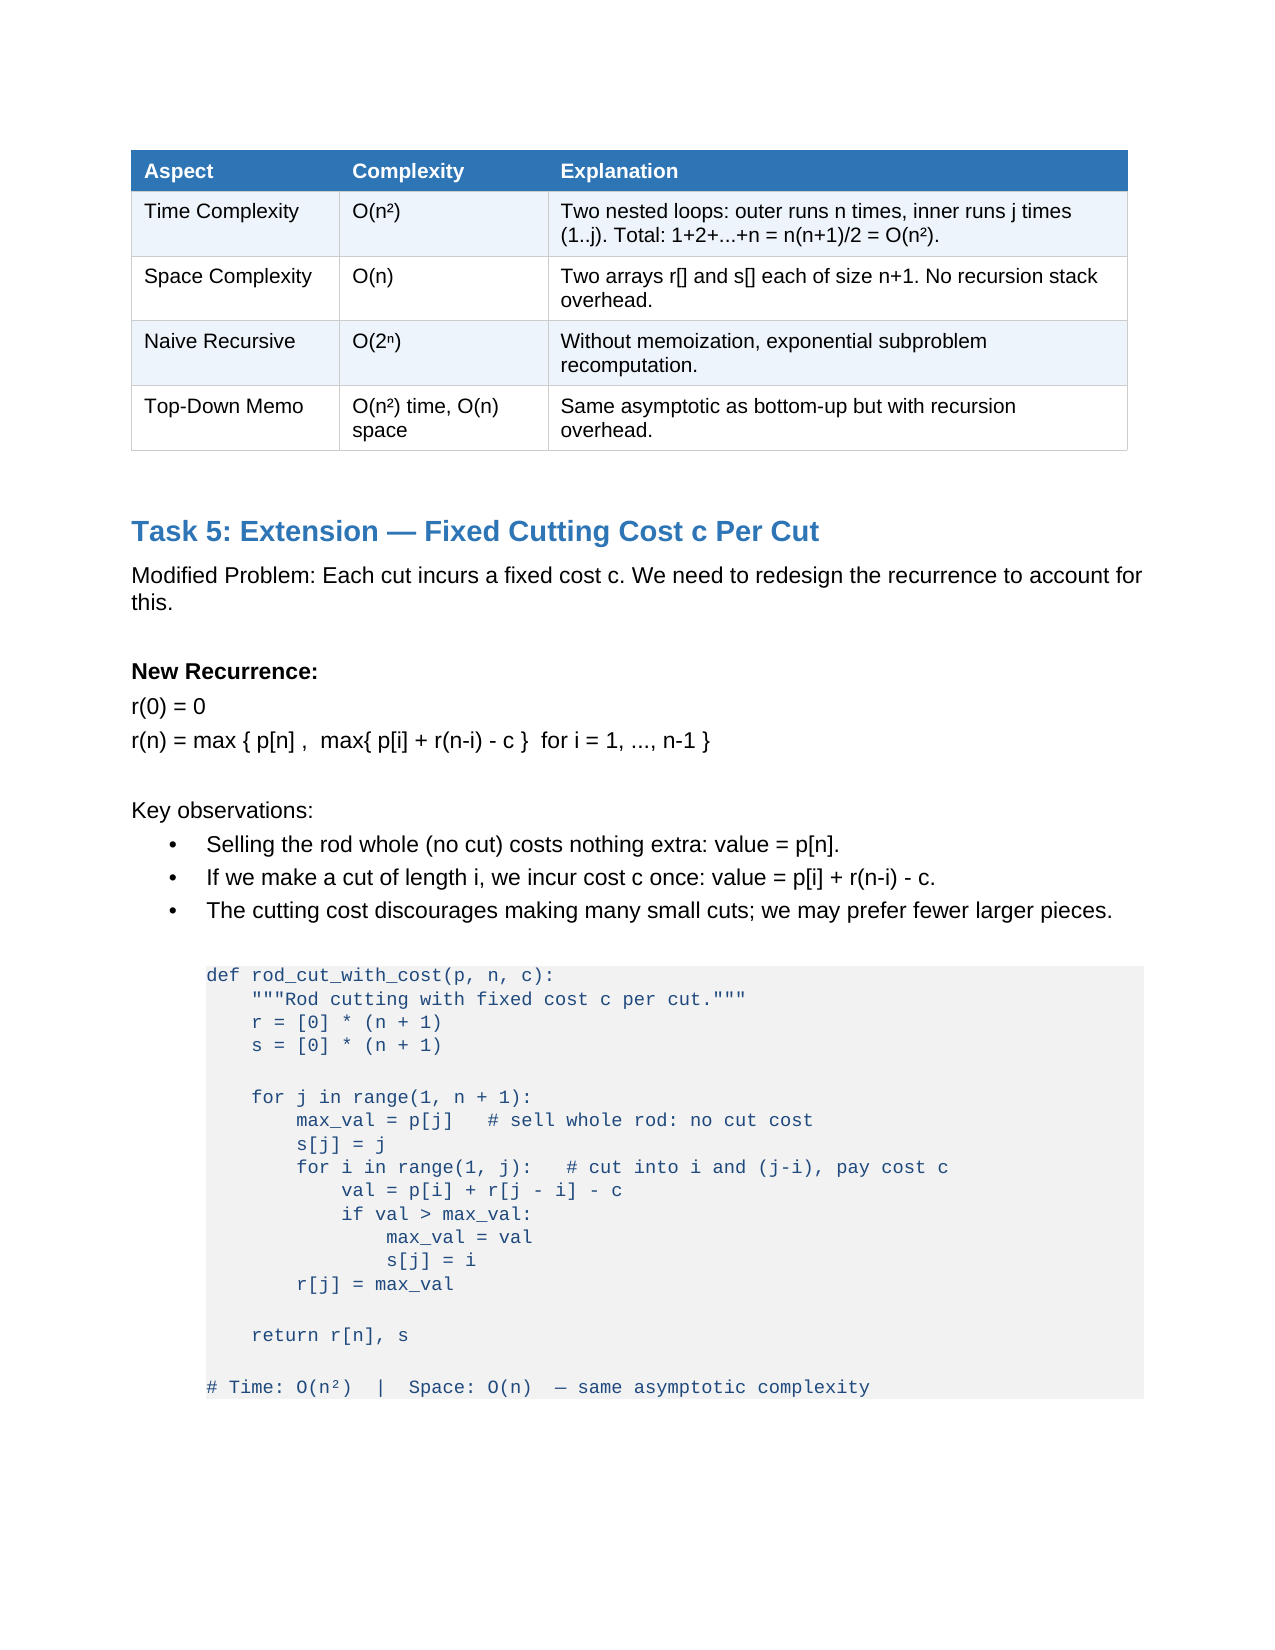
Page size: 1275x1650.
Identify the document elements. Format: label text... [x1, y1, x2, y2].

text for i in range(1, j): # cut into i and (j-i), pay cost c [206, 1158, 1144, 1179]
table_cell O(2ⁿ) [340, 321, 548, 385]
table_cell Without memoization, exponential subproblem recomputation. [549, 321, 1127, 385]
text if val > max_val: [206, 1204, 1144, 1226]
text r = [0] * (n + 1) [206, 1013, 1144, 1034]
text s = [0] * (n + 1) [206, 1036, 1144, 1057]
table_cell Space Complexity [132, 257, 339, 320]
text max_val = p[j] # sell whole rod: no cut cost [206, 1111, 1144, 1132]
text r(0) = 0 [131, 693, 1144, 719]
table_cell O(n²) [340, 192, 548, 256]
table_cell Two nested loops: outer runs n times, inner runs j times (1..j). Total: 1+2+...+n = n(n+1)/2 = O(n²). [549, 192, 1127, 256]
table_cell O(n) [340, 257, 548, 320]
text Key observations: [131, 797, 1144, 823]
table_cell O(n²) time, O(n) space [340, 386, 548, 450]
list If we make a cut of length i, we incur cost c once: value = p[i] + r(n-i) - c. [169, 864, 1144, 890]
text Modified Problem: Each cut incurs a fixed cost c. We need to redesign the recurrence to account for this. [131, 562, 1144, 615]
table_header Aspect [132, 151, 339, 191]
text New Recurrence: [131, 658, 1144, 684]
list Selling the rod whole (no cut) costs nothing extra: value = p[n]. [169, 831, 1144, 858]
table_header Explanation [549, 151, 1127, 191]
text max_val = val [206, 1228, 1144, 1249]
text s[j] = i [206, 1251, 1144, 1272]
text for j in range(1, n + 1): [206, 1088, 1144, 1109]
table_cell Top-Down Memo [132, 386, 339, 450]
text """Rod cutting with fixed cost c per cut.""" [206, 989, 1144, 1011]
table_cell Two arrays r[] and s[] each of size n+1. No recursion stack overhead. [549, 257, 1127, 320]
table_header Complexity [340, 151, 548, 191]
text s[j] = j [206, 1134, 1144, 1156]
list The cutting cost discourages making many small cuts; we may prefer fewer larger pieces. [169, 897, 1144, 923]
text val = p[i] + r[j - i] - c [206, 1181, 1144, 1202]
text r(n) = max { p[n] , max{ p[i] + r(n-i) - c } for i = 1, ..., n-1 } [131, 727, 1144, 754]
table_cell Same asymptotic as bottom-up but with recursion overhead. [549, 386, 1127, 450]
text r[j] = max_val [206, 1274, 1144, 1296]
text # Time: O(n²) | Space: O(n) — same asymptotic complexity [206, 1378, 1144, 1399]
text def rod_cut_with_cost(p, n, c): [206, 966, 1144, 987]
table_cell Naive Recursive [132, 321, 339, 385]
text return r[n], s [206, 1326, 1144, 1347]
table_cell Time Complexity [132, 192, 339, 256]
subtitle Task 5: Extension — Fixed Cutting Cost c Per Cut [131, 514, 1144, 548]
